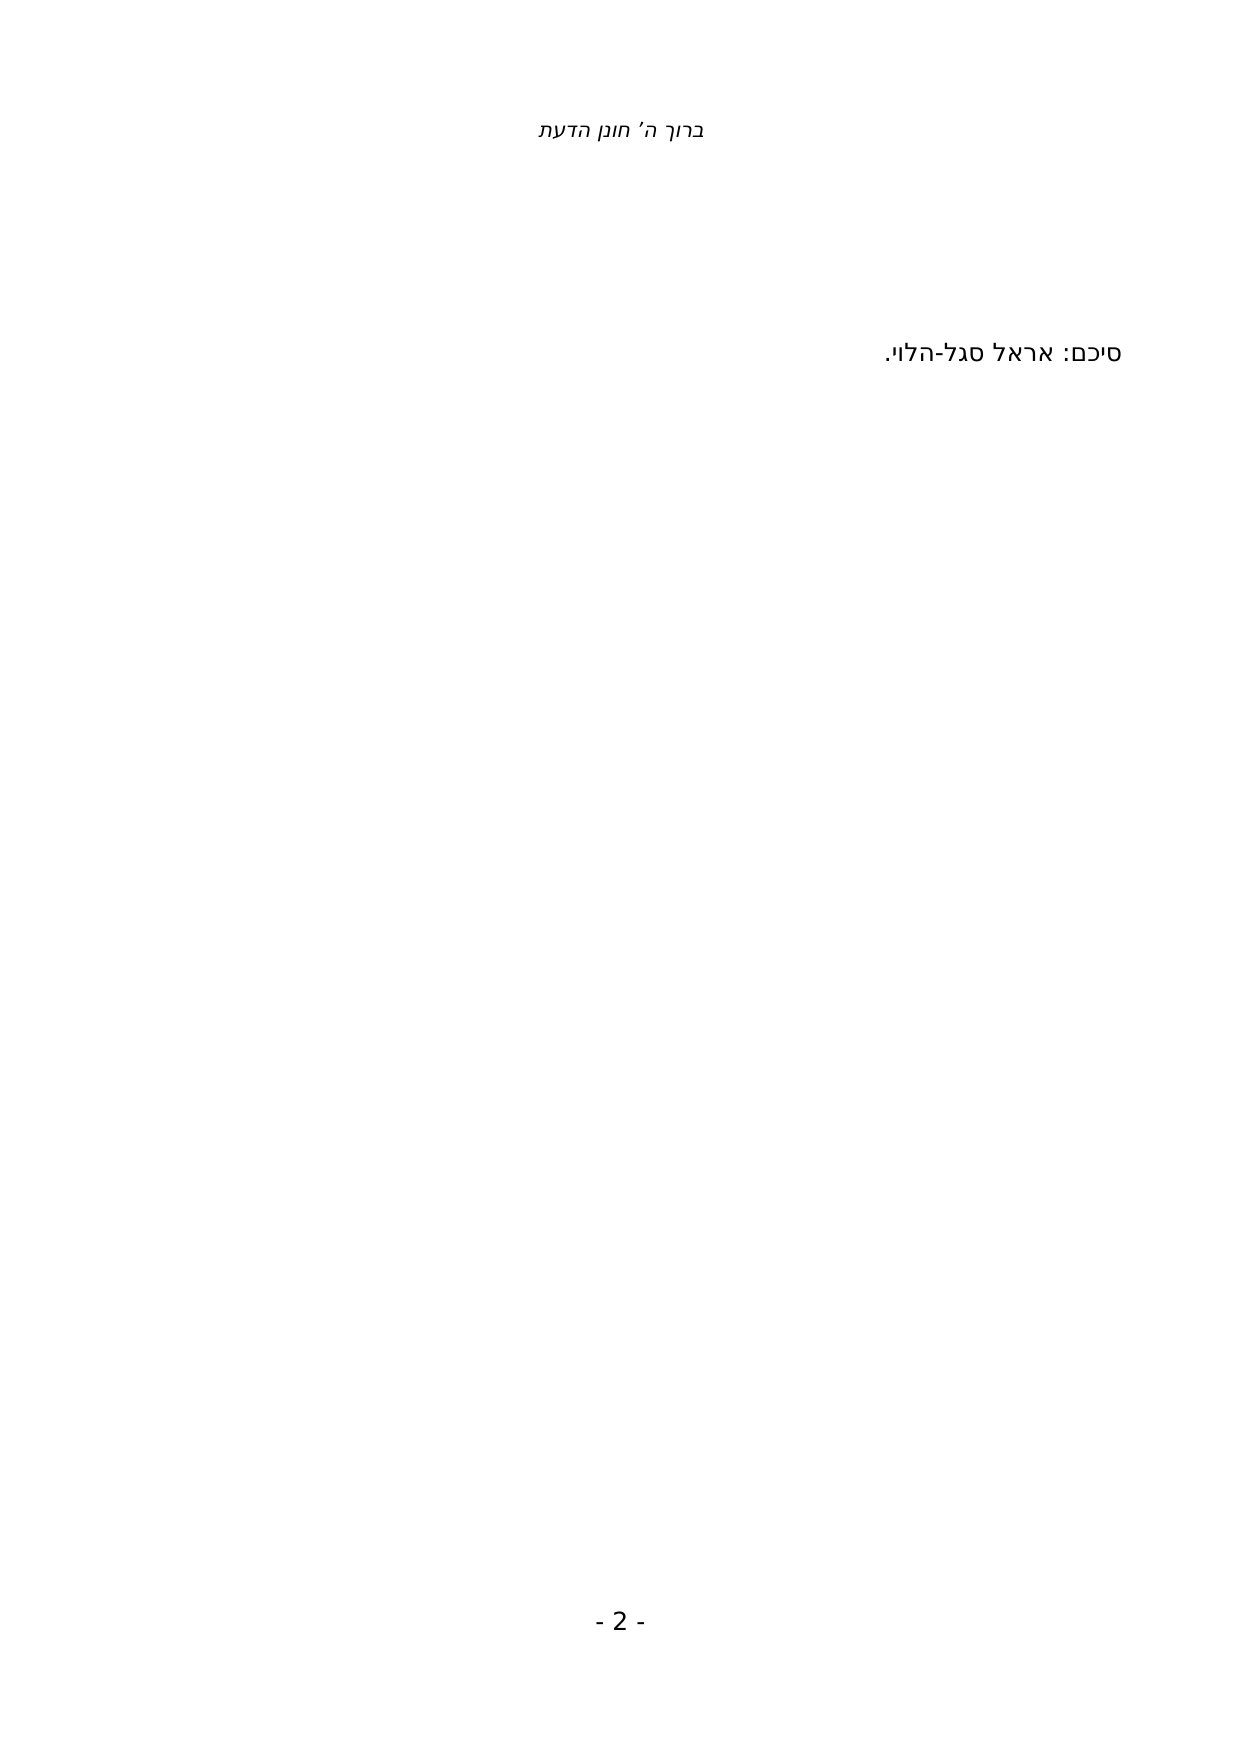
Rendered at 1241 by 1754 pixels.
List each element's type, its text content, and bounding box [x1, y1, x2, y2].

text סיכם: אראל סגל-הלוי. [118, 338, 1122, 367]
